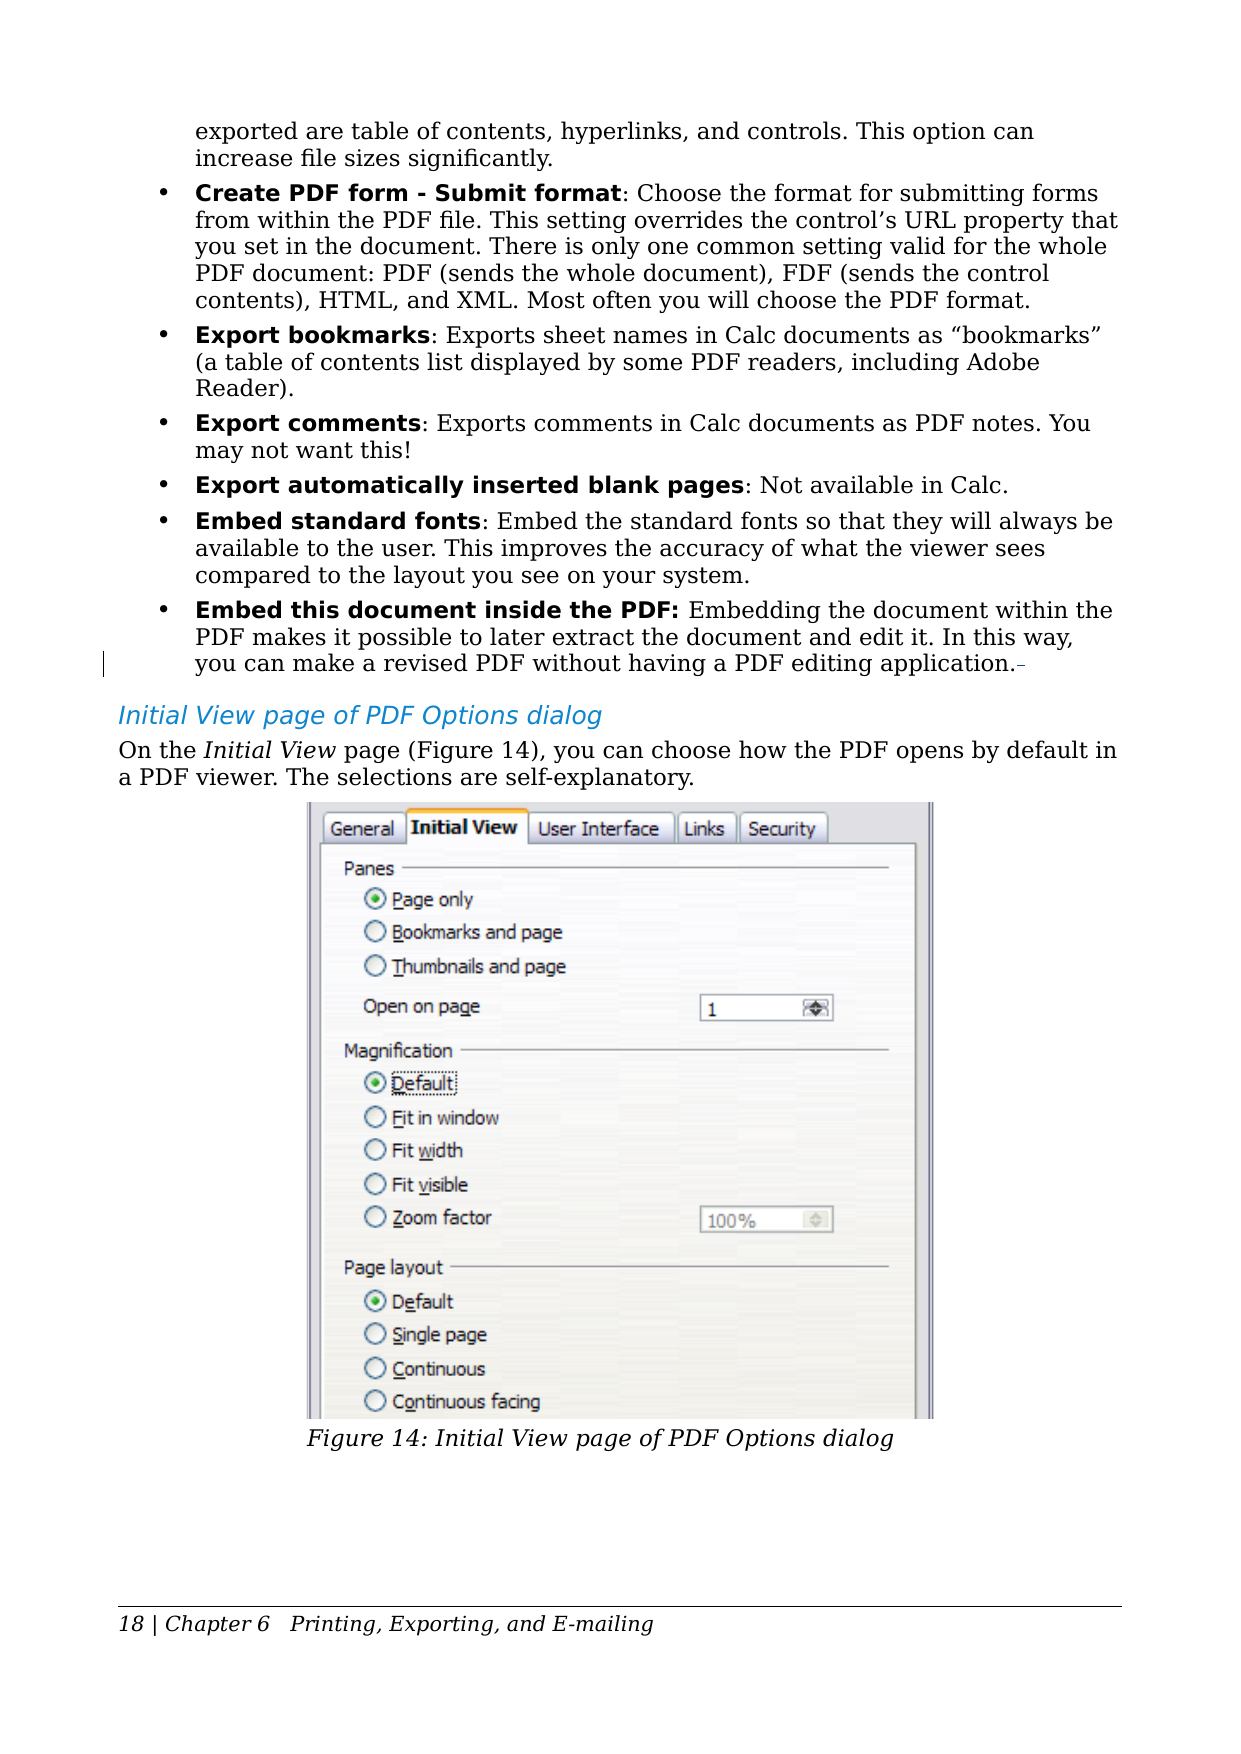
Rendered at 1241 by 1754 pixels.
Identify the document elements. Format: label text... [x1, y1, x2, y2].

picture [306, 802, 934, 1419]
subtitle Initial View page of PDF Options dialog [118, 701, 1122, 731]
text Figure 14: Initial View page of PDF Options dialog [307, 1426, 933, 1452]
list Export bookmarks: Exports sheet names in Calc documents as “bookmarks” (a table of contents list displayed by some PDF readers, including Adobe Reader). [156, 320, 1122, 402]
list Embed standard fonts: Embed the standard fonts so that they will always be available to the user. This improves the accuracy of what the viewer sees compared to the layout you see on your system. [156, 506, 1122, 588]
text On the Initial View page (Figure 14), you can choose how the PDF opens by default in a PDF viewer. The selections are self-explanatory. [118, 737, 1122, 790]
list Export automatically inserted blank pages: Not available in Calc. [156, 471, 1122, 500]
list Create PDF form - Submit format: Choose the format for submitting forms from within the PDF file. This setting overrides the control’s URL property that you set in the document. There is only one common setting valid for the whole PDF document: PDF (sends the whole document), FDF (sends the control contents), HTML, and XML. Most often you will choose the PDF format. [156, 178, 1122, 313]
list Embed this document inside the PDF: Embedding the document within the PDF makes it possible to later extract the document and edit it. In this way, you can make a revised PDF without having a PDF editing application. [156, 595, 1122, 677]
list exported are table of contents, hyperlinks, and controls. This option can increase file sizes significantly. [156, 118, 1122, 171]
list Export comments: Exports comments in Calc documents as PDF notes. You may not want this! [156, 408, 1122, 464]
